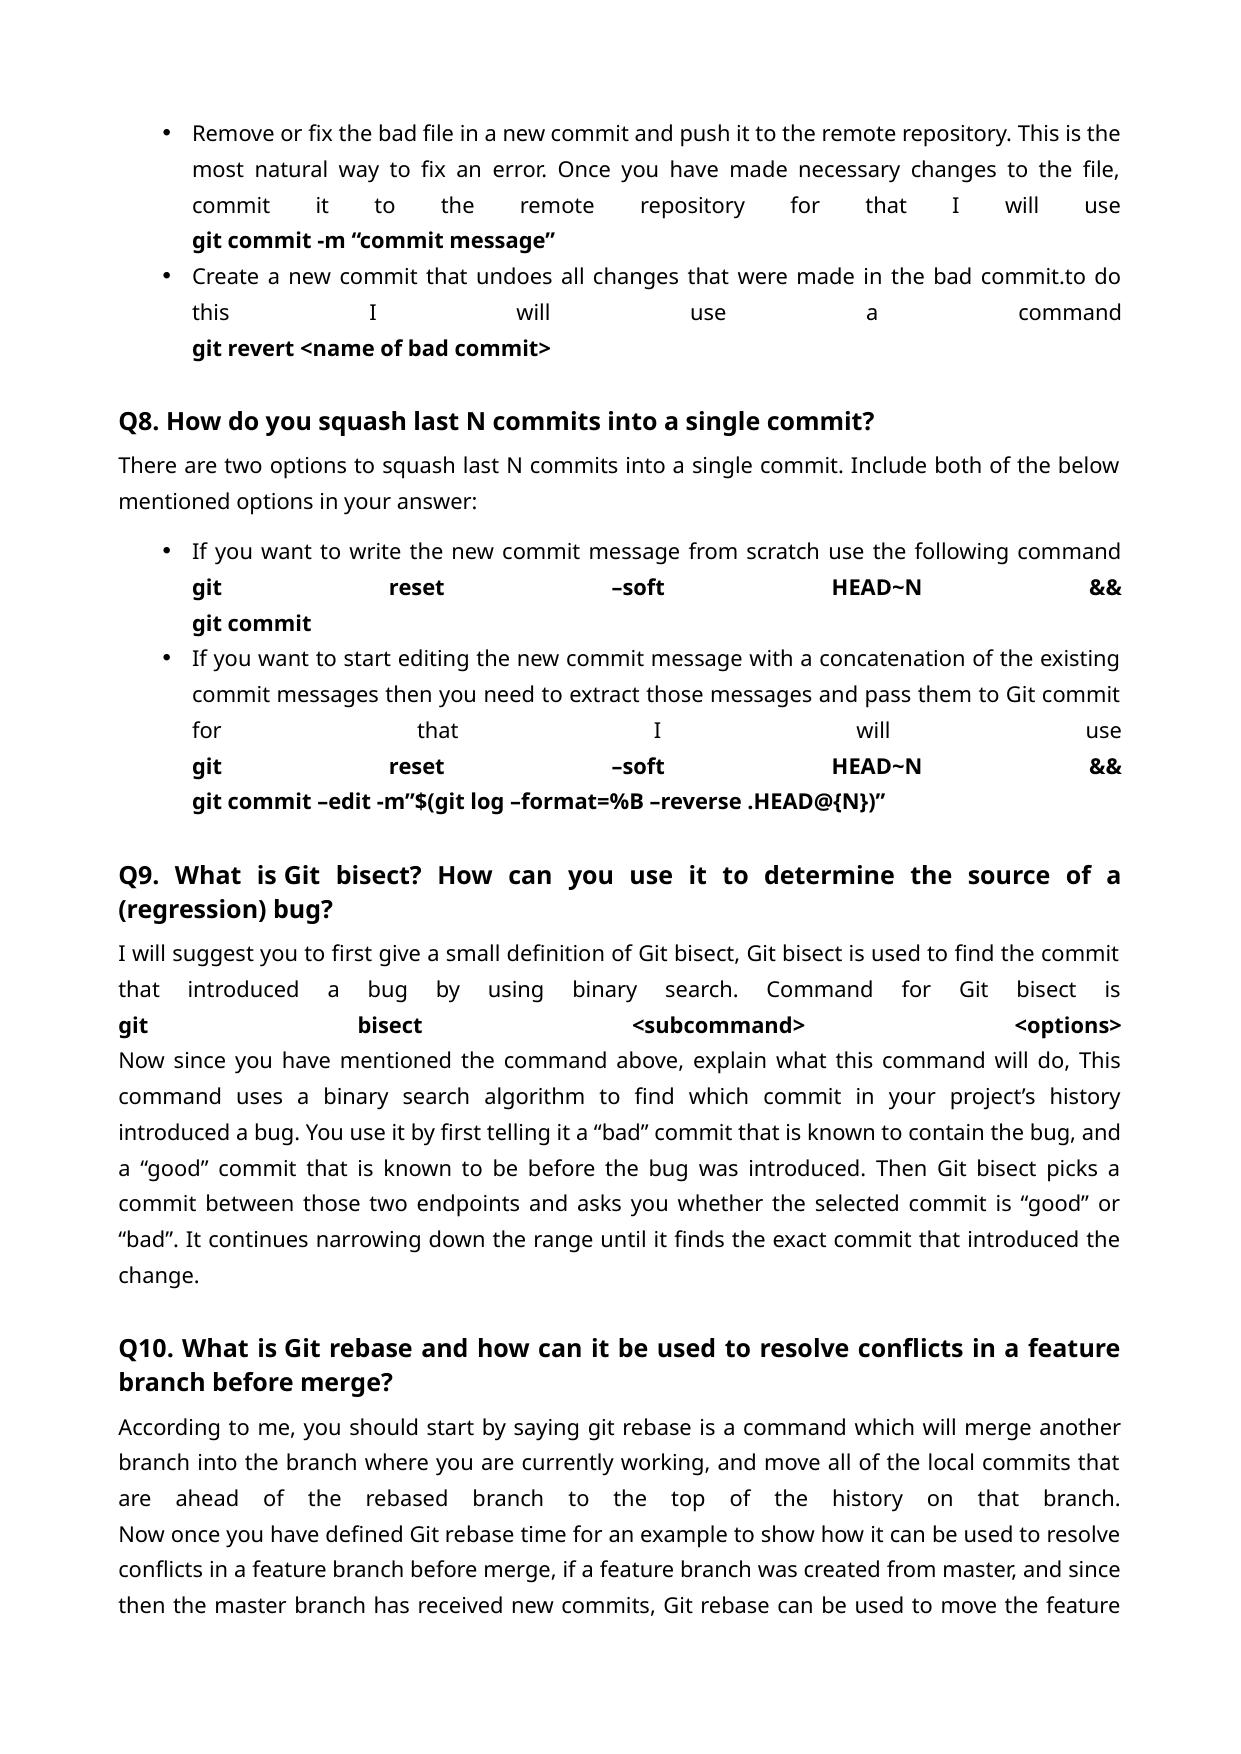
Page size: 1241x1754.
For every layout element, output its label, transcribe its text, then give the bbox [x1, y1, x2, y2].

text I will suggest you to first give a small definition of Git bisect, Git bisect is used to find the commit that introduced a bug by using binary search. Command for Git bisect is git bisect <subcommand> <options> Now since you have mentioned the command above, explain what this command will do, This command uses a binary search algorithm to find which commit in your project’s history introduced a bug. You use it by first telling it a “bad” commit that is known to contain the bug, and a “good” commit that is known to be before the bug was introduced. Then Git bisect picks a commit between those two endpoints and asks you whether the selected commit is “good” or “bad”. It continues narrowing down the range until it finds the exact commit that introduced the change. [118, 938, 1122, 1289]
subtitle Q9. What is Git bisect? How can you use it to determine the source of a (regression) bug? [118, 857, 1122, 926]
list If you want to write the new commit message from scratch use the following command git reset –soft HEAD~N && git commit [162, 536, 1122, 637]
subtitle Q8. How do you squash last N commits into a single commit? [118, 404, 1122, 438]
text According to me, you should start by saying git rebase is a command which will merge another branch into the branch where you are currently working, and move all of the local commits that are ahead of the rebased branch to the top of the history on that branch. Now once you have defined Git rebase time for an example to show how it can be used to resolve conflicts in a feature branch before merge, if a feature branch was created from master, and since then the master branch has received new commits, Git rebase can be used to move the feature [118, 1411, 1122, 1620]
subtitle Q10. What is Git rebase and how can it be used to resolve conflicts in a feature branch before merge? [118, 1331, 1122, 1399]
list Create a new commit that undoes all changes that were made in the bad commit.to do this I will use a command git revert <name of bad commit> [162, 261, 1122, 362]
text There are two options to squash last N commits into a single commit. Include both of the below mentioned options in your answer: [118, 450, 1122, 516]
list If you want to start editing the new commit message with a concatenation of the existing commit messages then you need to extract those messages and pass them to Git commit for that I will use git reset –soft HEAD~N && git commit –edit -m”$(git log –format=%B –reverse .HEAD@{N})” [162, 643, 1122, 816]
list Remove or fix the bad file in a new commit and push it to the remote repository. This is the most natural way to fix an error. Once you have made necessary changes to the file, commit it to the remote repository for that I will use git commit -m “commit message” [162, 118, 1122, 255]
